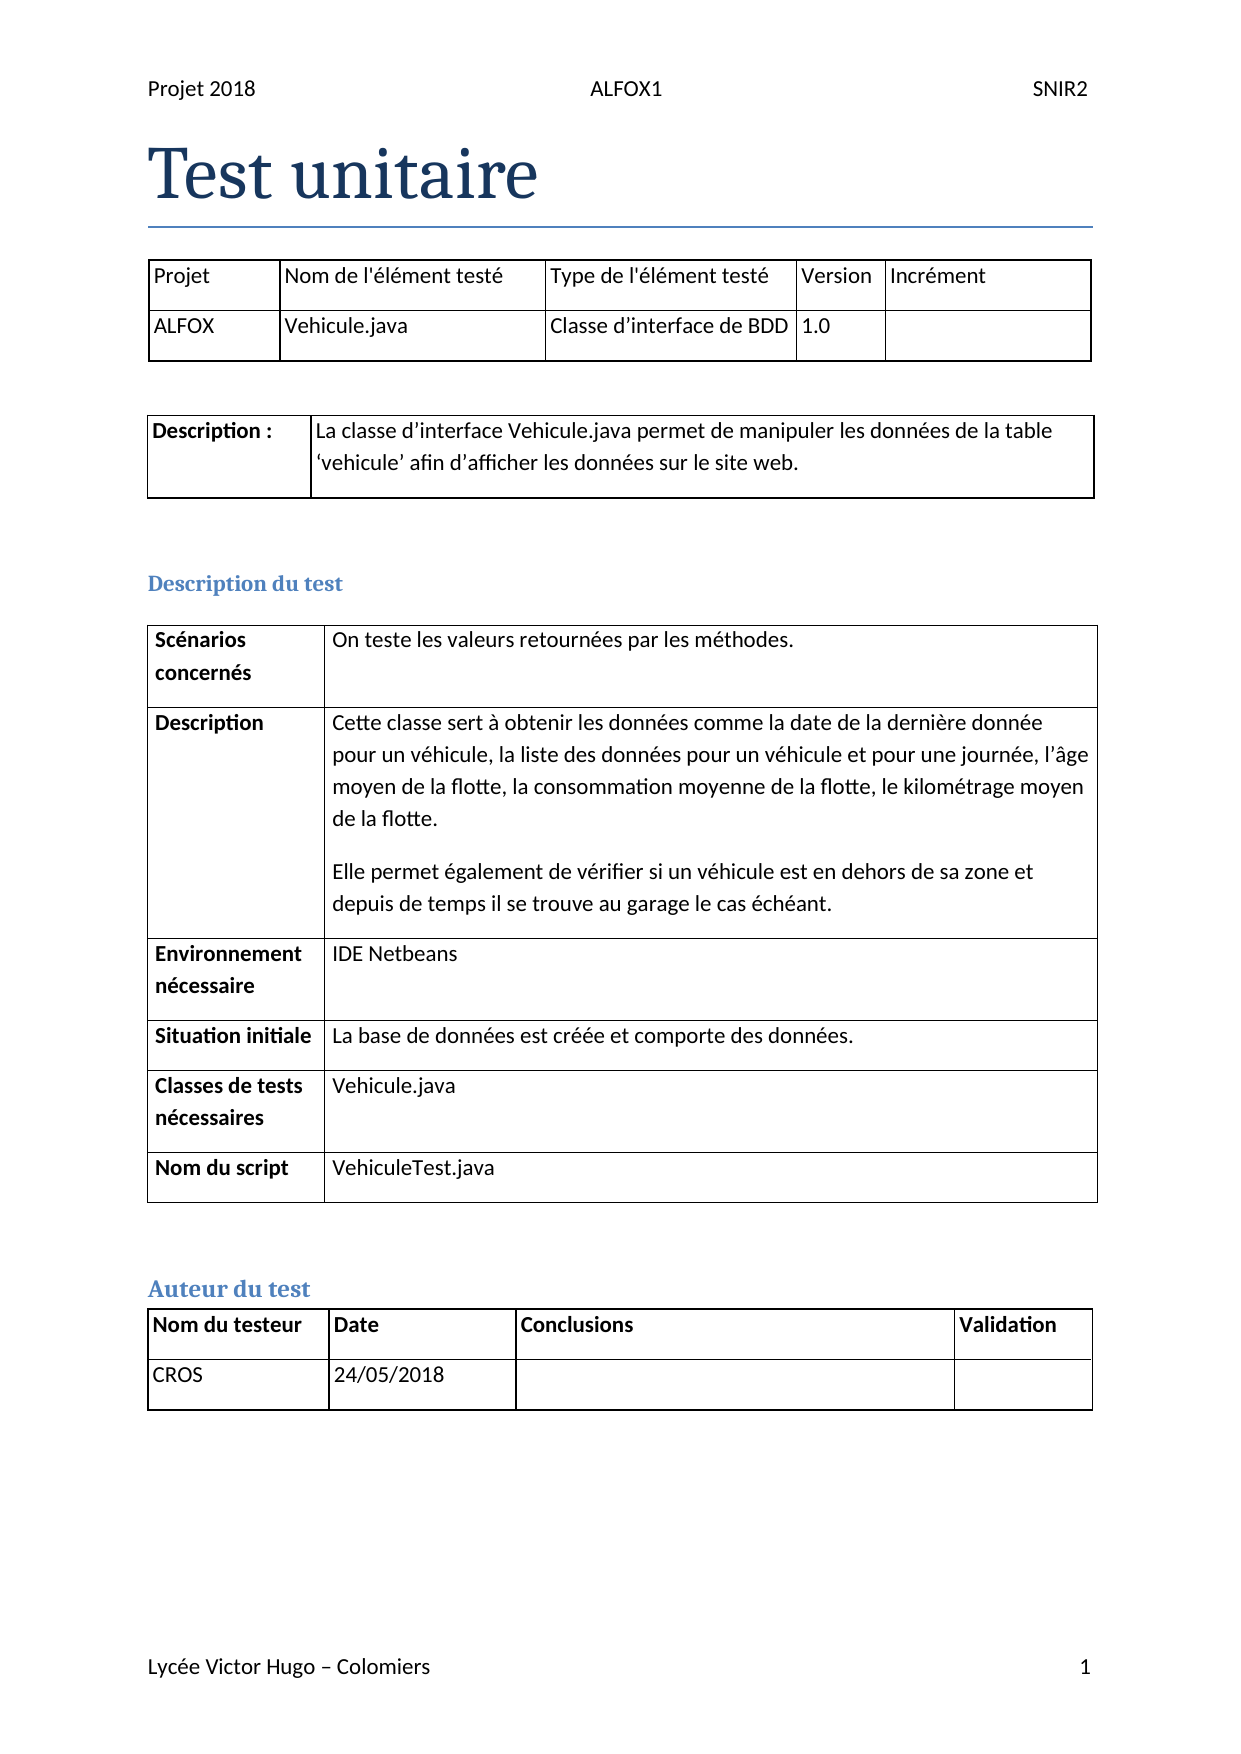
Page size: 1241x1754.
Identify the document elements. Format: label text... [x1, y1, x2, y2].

table_cell [886, 311, 1090, 360]
table_header Description : [148, 416, 310, 497]
table_cell Nom du script [148, 1153, 324, 1202]
subtitle Auteur du test [148, 1275, 1093, 1304]
table_header Scénarios concernés [148, 626, 324, 707]
table_cell IDE Netbeans [325, 939, 1097, 1020]
table_header Version [797, 261, 885, 309]
table_header Nom du testeur [149, 1310, 328, 1358]
table_cell Situation initiale [148, 1021, 324, 1070]
table_cell CROS [149, 1360, 328, 1409]
table_header Date [330, 1310, 515, 1358]
table_cell Environnement nécessaire [148, 939, 324, 1020]
table_header Validation [955, 1310, 1092, 1358]
table_cell Cette classe sert à obtenir les données comme la date de la dernière donnée pour un véhicule, la liste des données pour un véhicule et pour une journée, l’âge moyen de la flotte, la consommation moyenne de la flotte, le kilométrage moyen de la flotte. Elle permet également de vérifier si un véhicule est en dehors de sa zone et depuis de temps il se trouve au garage le cas échéant. [325, 708, 1097, 938]
table_header Type de l'élément testé [546, 261, 796, 309]
table_cell VehiculeTest.java [325, 1153, 1097, 1202]
table_cell 24/05/2018 [330, 1360, 515, 1409]
table_cell Vehicule.java [281, 311, 545, 360]
table_cell Classes de tests nécessaires [148, 1071, 324, 1152]
table_header Nom de l'élément testé [281, 261, 545, 309]
subtitle Test unitaire [148, 131, 1093, 226]
table_header Projet [150, 261, 279, 309]
table_header Conclusions [517, 1310, 954, 1358]
table_cell La base de données est créée et comporte des données. [325, 1021, 1097, 1070]
table_cell 1.0 [797, 311, 885, 360]
table_header On teste les valeurs retournées par les méthodes. [325, 626, 1097, 707]
table_header Incrément [886, 261, 1090, 309]
table_cell ALFOX [150, 311, 279, 360]
table_cell [517, 1360, 954, 1409]
subtitle Description du test [148, 571, 1093, 597]
table_cell Vehicule.java [325, 1071, 1097, 1152]
table_header La classe d’interface Vehicule.java permet de manipuler les données de la table ‘vehicule’ afin d’afficher les données sur le site web. [312, 416, 1093, 497]
table_cell [955, 1359, 1092, 1409]
table_cell Description [148, 708, 324, 938]
table_cell Classe d’interface de BDD [546, 311, 796, 360]
